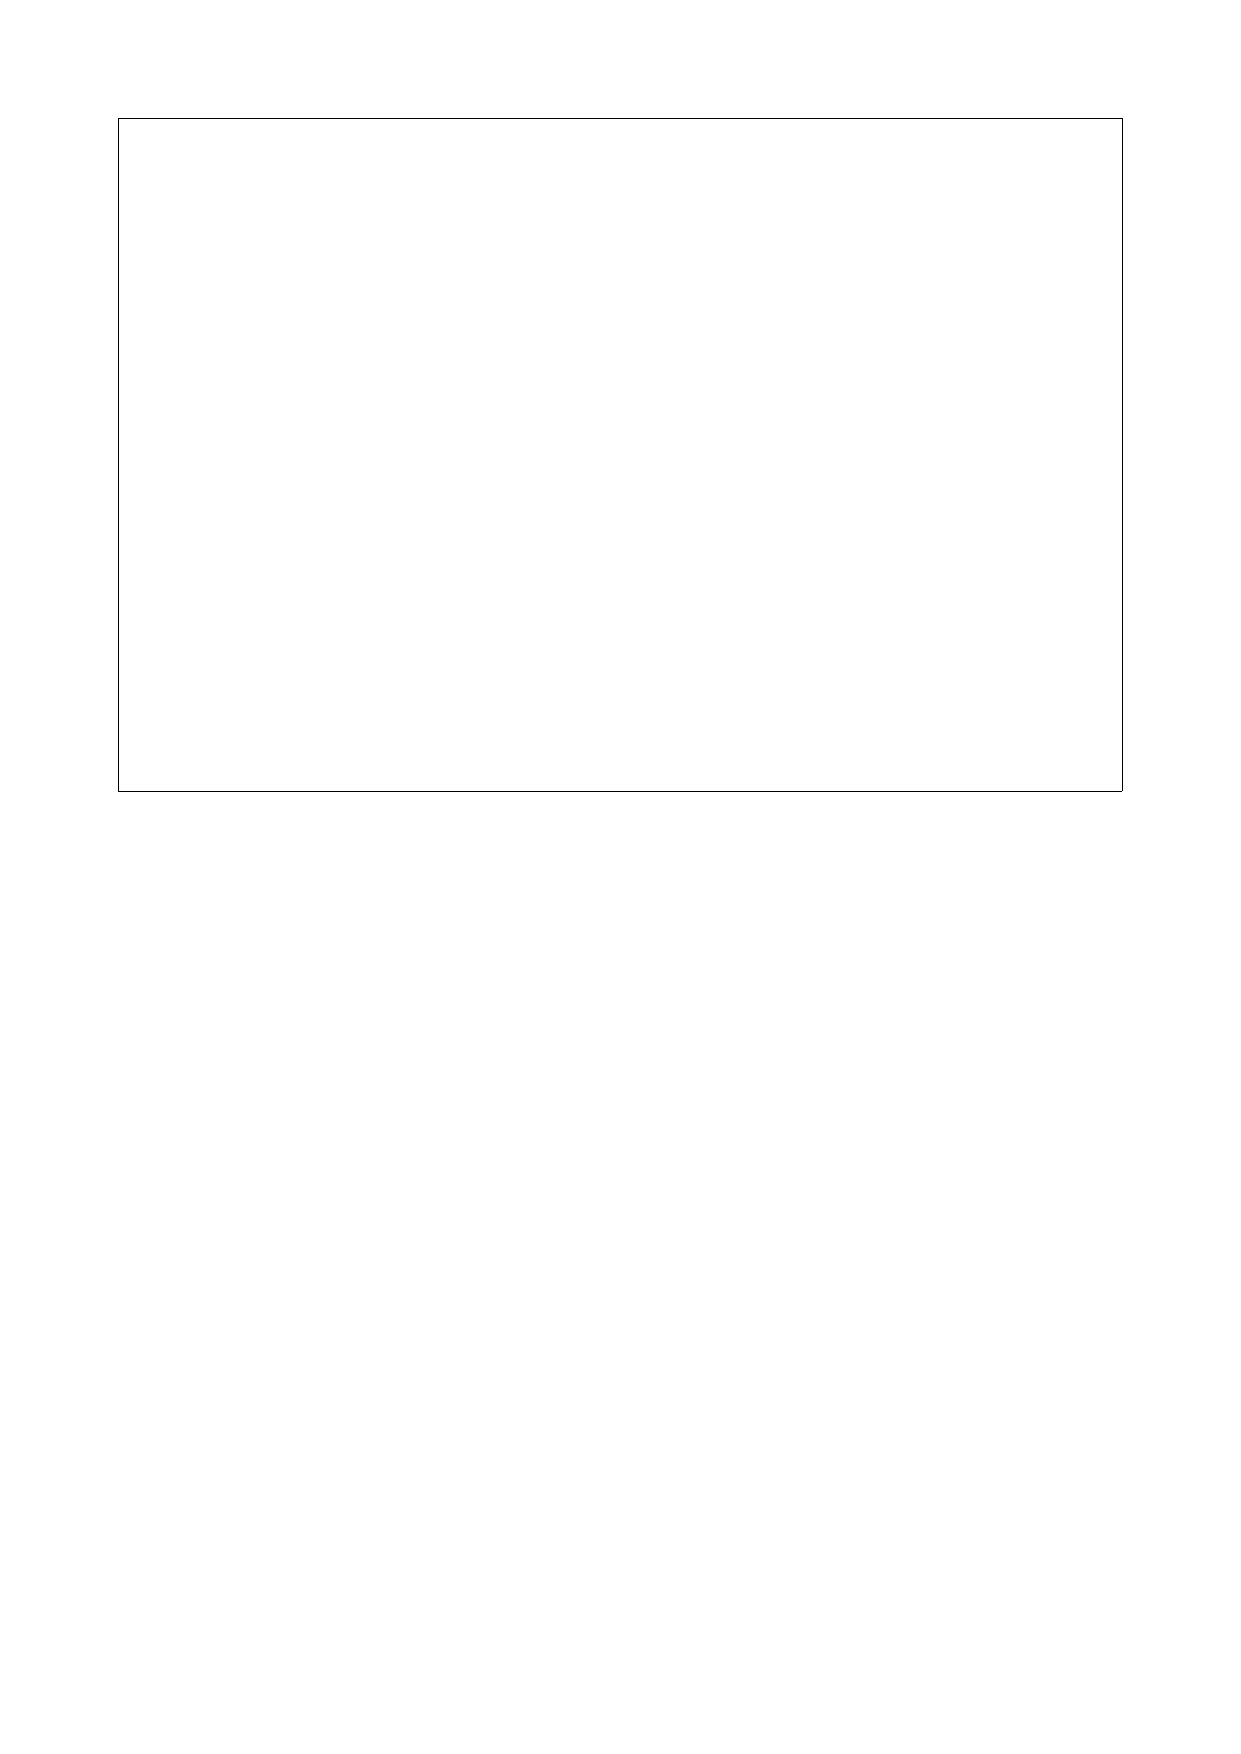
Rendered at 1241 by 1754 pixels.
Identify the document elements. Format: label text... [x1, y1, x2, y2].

table_header Base de datos: comercio. 1. Mostrar toda la información almacenada en la tabla cliente. select * from cliente; 2. Mostrar el código y nombre de todos los registros almacenados en la tabla vendedor. select codigo Código, nombre Nombre from vendedor; 3. Mostrar los distintos tipos de IVA aplicados en los tickets. select distinct iva from ticket; 4. Mostrar el código de articulo y el doble del precio de cada artículo. Utiliza un alias en la consulta. select codigo Código,precio*2 DoblePrecio from articulo; 5. Mostrar el código y nombre de aquellos clientes cuyo código es menor que 5. select codigo,nombre from cliente where codigo<5; 6. Mostrar los distintos IVA aplicados en los tickets de aquellos vendedores cuyo código es mayor o igual a 5. select distinct iva from ticket where vendedor>=5; 7. Mostrar el código y descripción de aquellos artículos cuyo stock iguala o supera las 10 unidade select codigo,descripcion,stock from articulo where stock <10; 8. Mostrar el código y fecha de los tickets del vendedor con código 1 a los que se le ha aplicado un 10% de IVA. select codigo,fecha from ticket where vendedor=1 and dto=10; 9. Mostrar el código y fecha de los tickets del vendedor con código 1 a las que se le ha aplicado un 10% de IVA o con descuento del 10%. select codigo,fecha from ticket where vendedor=1 and (dto=10 or iva=10); 10. Mostrar el número de línea, el ticket al que pertenece y el importe total (sin aplicar descuentos) de aquellas líneas de ticket cuyo importe total supere los 15 euros. Ten en cuenta que el precio indicado en la tabla linea_ticket es el precio unitario del artículo y que para calcular el importe total de la línea habrá que considerar la cantidad de artículos. select nlinea,ticket,cant*precio Importe_Total from linea_ticket where cant*precio>15; 11. Consultar el código y nombre de aquellos vendedores cuyos códigos se encuentran comprendidos entre 3 y 7. Utiliza el operador BETWEEN. select codigo,nombre from vendedor where codigo between 3 and 7; 12. Obtener toda la información correspondiente a los artículos cuyo stock no se encuentre en el rango (stock mínimo, stock mínimo +10). Utiliza el operador BETWEEN. select * from articulo where stock not between stock_min and stock_min+10; 13. Escribir una expresión que devuelva el código y nombre de los municipios pertenecientes a las provincias con códigos ‘VA’ y ‘AL’. Utiliza el operador IN. select codigo Código,nombre Nombre from municipio where provincia in ('VA','AL'); 14. Mostrar el nombre de todos los municipios cuyo nombre comience por la letra “V”. select nombre Nombre from municipio where nombre like 'V%'; 15. Escribir una sentencia que muestre los datos de aquellos tickets sin código de cliente o sin código de vendedor. select * from ticket where cliente is null or vendedor is null ; 16. Escribir una sentencia que muestre la información correspondiente a aquellos vendedores que no tienen jefe. select * from vendedor where jefe is null; 17. Mostrar los datos de todas las provincias ordenadas por su nombre de forma ascendente. select * from ticket where cliente is null or vendedor is null ; 18. Mostrar los datos de todos los municipios ordenados de forma ascendente por su código de provincia y descendente por su nombre de municipio. select * from municipio order by provincia asc,codigo desc; 19. Mostrar el código de artículo y la cantidad de artículos de las líneas del ticket con código 12. select articulo Código,cant Cantidad from linea_ticket where articulo like '___00012'; 20. Mostrar el código de ticket, número de línea e importe de cada línea aplicando el descuento. select ticket,nlinea,precio*(1-dto/100)*cant Importe from linea_ticket; 21. Mostrar el código de artículo y el precio de aquellos artículos cuyo precio supera los 2,05 euros y cuyo stock supera las 10 unidades. select codigo,precio from articulo where precio > 2.05 and stock > 10; 22. Mostrar el código de artículo y la cantidad de aquellas líneas cuyo descuento es igual a 10 o cuyo precio supera los 100 euros. select codigo,stock from articulo where dto=10 and precio > 100; 23. Obtén los diferentes tipos de descuentos aplicados en los tickets del cliente 19. select distinct dto from ticket where cliente=19; 24. Mostrar el código de artículo, la cantidad, el precio unitario y el importe total aplicando el descuento de cada una de las líneas de ticket 12. select articulo,cant,precio from linea_ticket where ticket=12; 25. Mostrar el código y nombre de aquellos vendedores cuyo jefe tiene el código 1. select codigo, nombre from vendedor where jefe=1; 26. Mostrar el código y descripción de aquellos artículos cuyo stock total supera los 500 euros. select codigo,descripcion from articulo where ((precio*stock)>500); 27. Mostrar el código, sin que salgan repetidos, de los artículos vendidos en los tickets con código inferior a 35. select distinct articulo from linea_ticket where ticket<35; 28. Código, fecha y descuento de los tickets cuyos códigos se encuentren entre 15 y 26 inclusive. select codigo,fecha, dto from ticket where codigo between 15 and 26; 29. Mostrar el código, descripción y precio de los artículos cuyo código comienza por ‘SEG’. select codigo,descripcion,precio from articulo where codigo like 'SEG%'; Base de datos: instituto. 30. Para la asignatura con código 7 muestra el DNI de los profesores que la enseñan y a qué grupos. select profesor, grupo from ensenya where asignatura=7; 31. Mostrar el DNI del alumno, el código de la asignatura y la nota que ha obtenido en aquellos resultados cuya nota supere el 8. select alumno,asignatura,nota from matricula where nota>8; 32. Mostrar el nombre completo de los profesores cuyo año de incorporación fue 2015 y posterior. select nombre,apellido1,apellido2 from profesor where anyoi=2015; 33. Obtén los grupos a los que da clase el profesor con DNI “45362734P”. select grupo from ensenya where profesor='45362734P'; 34. Obtén las notas obtenidas por el alumno “67392863B”. select nota from matricula where alumno='67392863B'; 35. Obtén el DNI y nombre completo de los alumnos cuya fecha de nacimiento se encuentre entre noviembre de 1998 y marzo de 1999. select dni,nombre,apellido1,apellido2 from alumno where fechnac between '1998-11-01' and '1999-03-31'; 36. Mostrar los nombres de las diferentes asignaturas, sin que se repitan. select distinct nombre from asignatura; 37. Mostrar el nombre completo de los alumnos cuyo nombre comience por “C”. select nombre,apellido1,apellido2 from alumno where nombre like 'C%'; 38. Mostrar el nombre completo de los profesores que tienen algún apellido acabado en “z”. select nombre, apellido1, apellido2 from profesor where apellido1 like '%z' or apellido1 like '%z'; 39. Mostrar, sin que se repitan, los DNIs de los alumnos que tienen algún 5 es sus notas finales. Base de datos: citas. 40. Mostrar el nombre de usuario y el correo de todas las personas registradas cuya profesión es “Policía”. select nom_usuario,email from perfil where trabajo='Policía'; 41. Mostrar el nombre de usuario, correo electrónico y sexo de todas las personas registradas cuya fecha de nacimiento es anterior al 1 de enero de 1988. select nom_usuario,email,sexo from perfil where fechanac<'1988-1-1'; 42. Mostrar el número de cita y nombre de usuario que ha respondido “mal” a la encuesta correspondiente. select cita,nom_usuario from encuesta where valoracion='mal'; 43. Nombres de usuario a los que “djrodrigo” ha indicado que le gusta. select nom_usuario_2 from gusta where nom_usuario_1='djrodrigo'; 44. Códigos de cita en las que ha participado el usuario “vgmartinez”. select cita from encuesta where nom_usuario='vgmartinez'; revisar 45. Nombre de usuario, código de afición y frecuencia con la que se realiza, de todas las aficiones cuyo código sea 3, 4, 5 o 6. select nom_usuario,aficion,frecuencia from practica where aficion in ('3','4','5','6'); 46. Mostrar las diferentes formaciones de los usuarios registrados, sin que se repitan. 47. Mostrar el nombre de los usuarios cuya letra de NIF es la “L”. select nom_usuario from usuario where nif like '%L'; 48. Mostrar el nombre completo y teléfono de los usuarios que tienen el apellido “Perez”. 49. Mostrar el nombre de usuario de todas las mujeres ateas registradas en la web de citas. [119, 119, 1122, 791]
